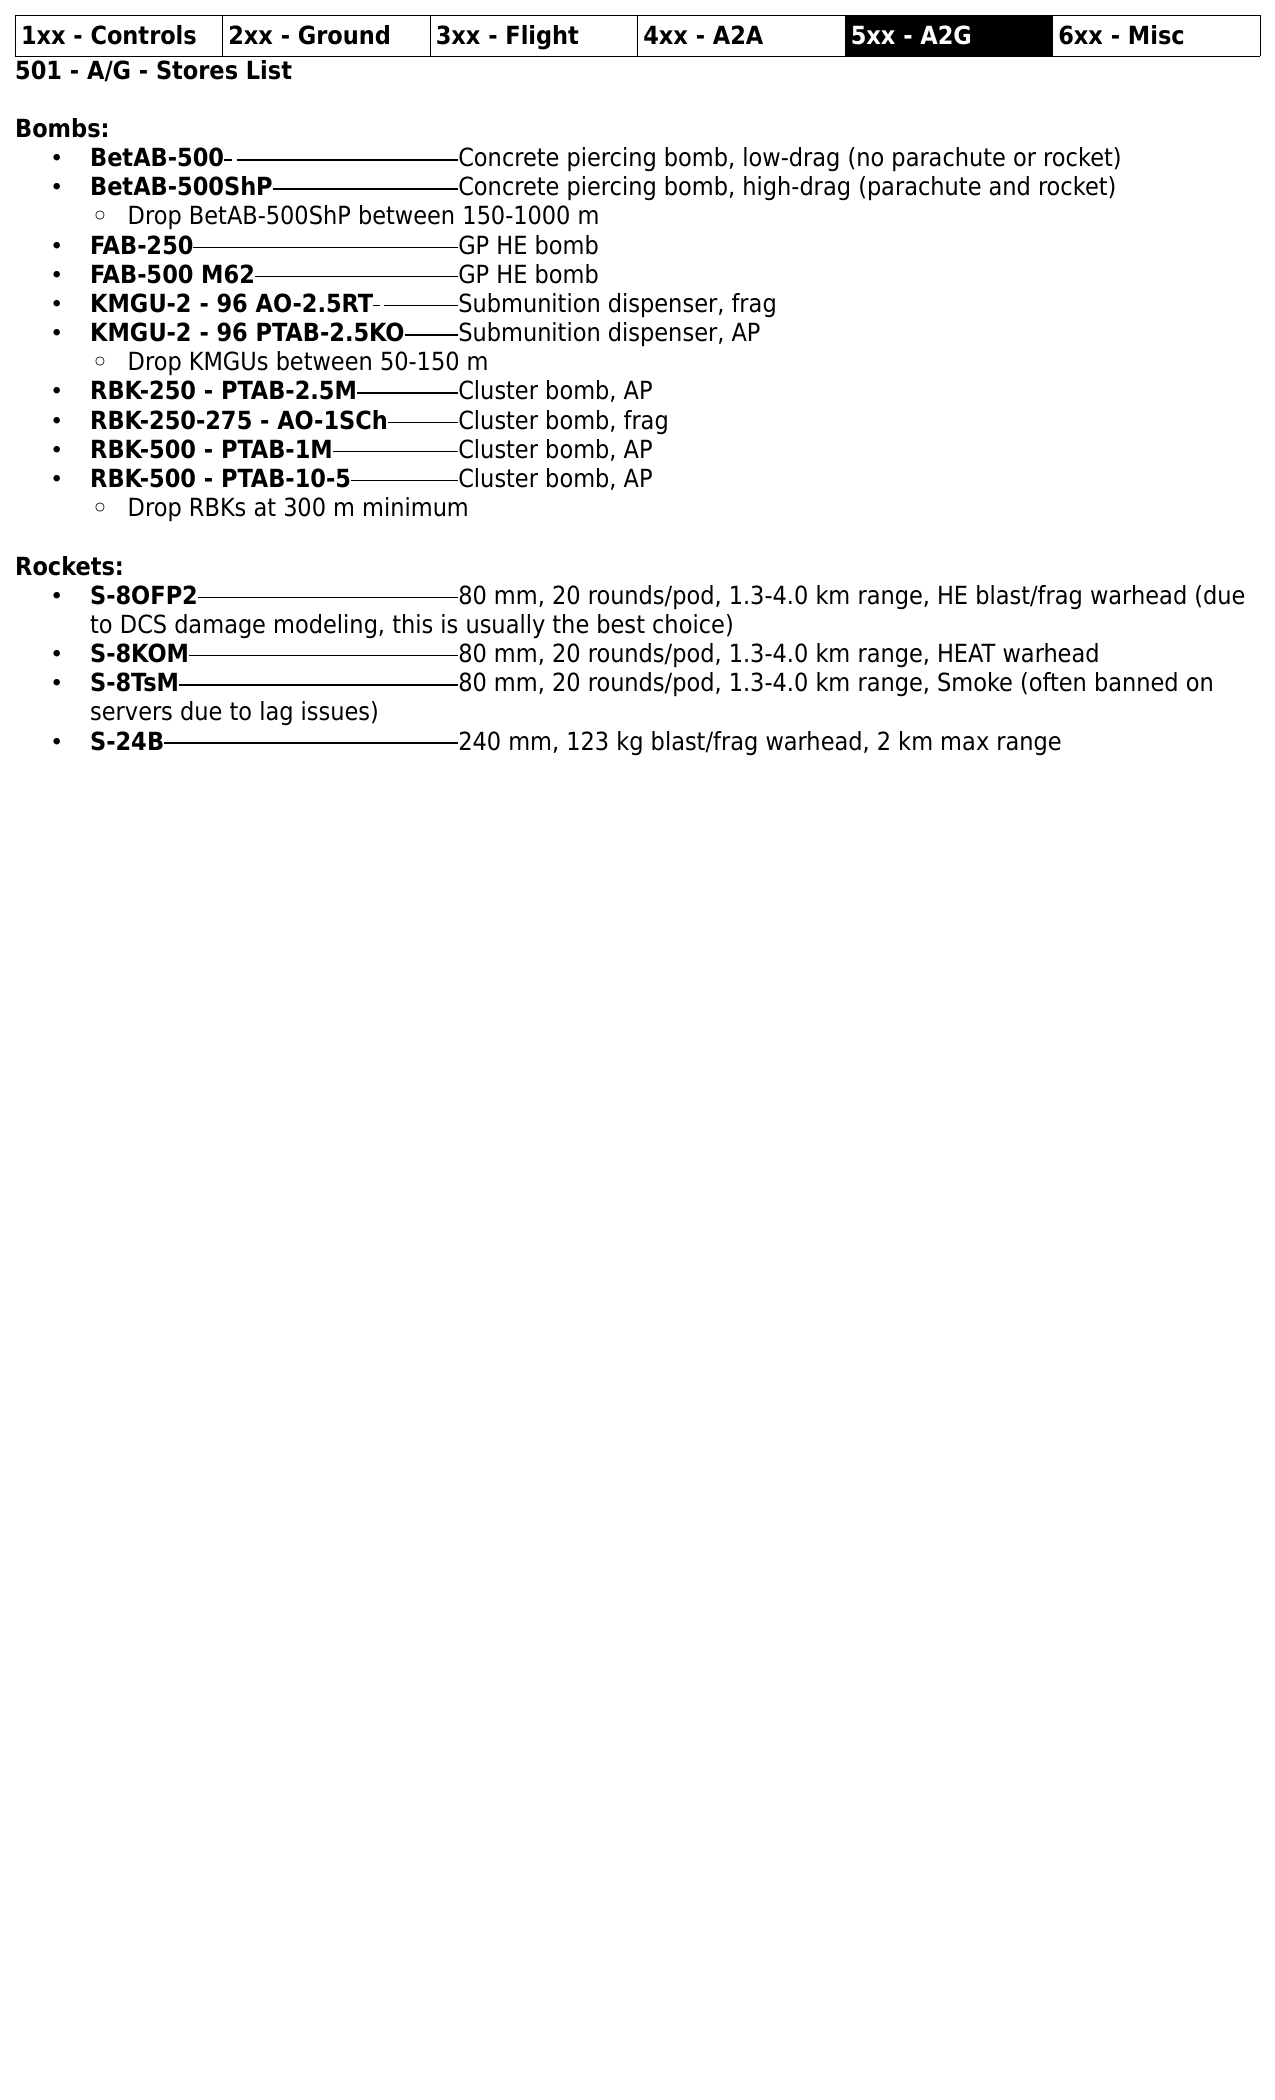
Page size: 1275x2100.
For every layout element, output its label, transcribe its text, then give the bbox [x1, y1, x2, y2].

table_header 6xx - Misc [1053, 16, 1260, 56]
list Drop BetAB-500ShP between 150-1000 m [90, 202, 1260, 231]
table_header 5xx - A2G [846, 16, 1052, 56]
list RBK-500 - PTAB-1M Cluster bomb, AP [52, 435, 1260, 464]
list RBK-500 - PTAB-10-5 Cluster bomb, AP [52, 464, 1260, 493]
text Bombs: [15, 114, 1260, 143]
list RBK-250 - PTAB-2.5M Cluster bomb, AP [52, 377, 1260, 406]
list S-8TsM 80 mm, 20 rounds/pod, 1.3-4.0 km range, Smoke (often banned on servers due to lag issues) [52, 668, 1260, 727]
table_header 1xx - Controls [16, 16, 222, 56]
list S-24B 240 mm, 123 kg blast/frag warhead, 2 km max range [52, 727, 1260, 756]
table_header 4xx - A2A [638, 16, 845, 56]
list KMGU-2 - 96 AO-2.5RT Submunition dispenser, frag [52, 289, 1260, 318]
list BetAB-500ShP Concrete piercing bomb, high-drag (parachute and rocket) [52, 172, 1260, 202]
table_header 2xx - Ground [223, 16, 430, 56]
list Drop RBKs at 300 m minimum [90, 493, 1260, 522]
table_header 3xx - Flight [431, 16, 637, 56]
list FAB-500 M62 GP HE bomb [52, 260, 1260, 289]
list Drop KMGUs between 50-150 m [90, 347, 1260, 377]
text 501 - A/G - Stores List [15, 57, 1260, 85]
list S-8OFP2 80 mm, 20 rounds/pod, 1.3-4.0 km range, HE blast/frag warhead (due to DCS damage modeling, this is usually the best choice) [52, 581, 1260, 639]
list RBK-250-275 - AO-1SCh Cluster bomb, frag [52, 406, 1260, 435]
list KMGU-2 - 96 PTAB-2.5KO Submunition dispenser, AP [52, 318, 1260, 347]
list FAB-250 GP HE bomb [52, 231, 1260, 260]
list S-8KOM 80 mm, 20 rounds/pod, 1.3-4.0 km range, HEAT warhead [52, 639, 1260, 668]
text Rockets: [15, 552, 1260, 581]
list BetAB-500 Concrete piercing bomb, low-drag (no parachute or rocket) [52, 143, 1260, 172]
